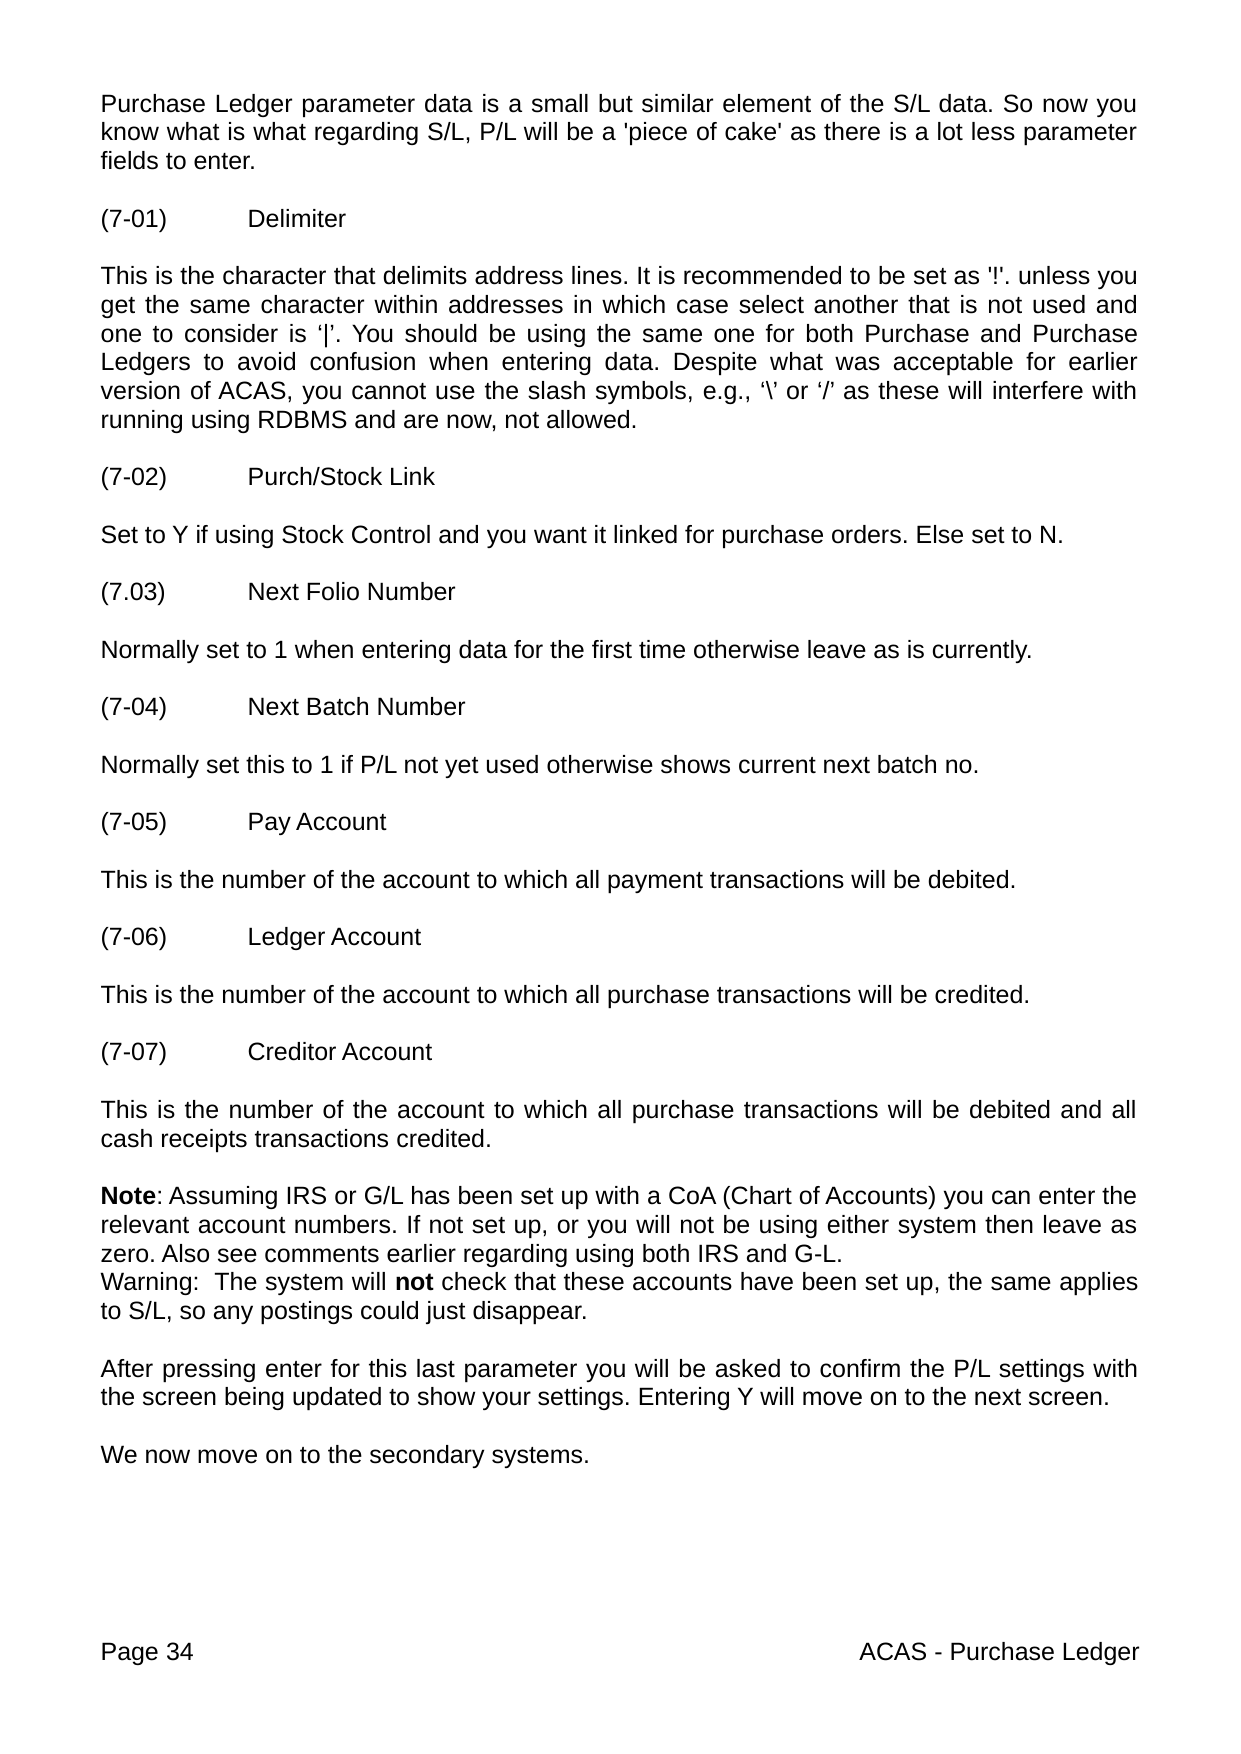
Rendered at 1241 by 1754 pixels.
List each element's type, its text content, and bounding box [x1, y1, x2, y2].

text Note: Assuming IRS or G/L has been set up with a CoA (Chart of Accounts) you can enter the relevant account numbers. If not set up, or you will not be using either system then leave as zero. Also see comments earlier regarding using both IRS and G-L. [100, 1181, 1140, 1267]
text Normally set to 1 when entering data for the first time otherwise leave as is currently. [100, 635, 1140, 663]
text This is the character that delimits address lines. It is recommended to be set as '!'. unless you get the same character within addresses in which case select another that is not used and one to consider is ‘|’. You should be using the same one for both Purchase and Purchase Ledgers to avoid confusion when entering data. Despite what was acceptable for earlier version of ACAS, you cannot use the slash symbols, e.g., ‘\’ or ‘/’ as these will interfere with running using RDBMS and are now, not allowed. [100, 261, 1140, 433]
text (7.03) Next Folio Number [100, 577, 1140, 606]
text This is the number of the account to which all purchase transactions will be credited. [100, 980, 1140, 1008]
text We now move on to the secondary systems. [100, 1440, 1140, 1468]
text (7-01) Delimiter [100, 203, 1140, 232]
text Set to Y if using Stock Control and you want it linked for purchase orders. Else set to N. [100, 520, 1140, 548]
text Purchase Ledger parameter data is a small but similar element of the S/L data. So now you know what is what regarding S/L, P/L will be a 'piece of cake' as there is a lot less parameter fields to enter. [100, 88, 1140, 175]
text This is the number of the account to which all payment transactions will be debited. [100, 865, 1140, 893]
text After pressing enter for this last parameter you will be asked to confirm the P/L settings with the screen being updated to show your settings. Entering Y will move on to the next screen. [100, 1353, 1140, 1411]
text (7-02) Purch/Stock Link [100, 462, 1140, 491]
text Warning: The system will not check that these accounts have been set up, the same applies to S/L, so any postings could just disappear. [100, 1267, 1140, 1325]
text Normally set this to 1 if P/L not yet used otherwise shows current next batch no. [100, 750, 1140, 778]
text (7-04) Next Batch Number [100, 692, 1140, 721]
text This is the number of the account to which all purchase transactions will be debited and all cash receipts transactions credited. [100, 1095, 1140, 1152]
text (7-05) Pay Account [100, 807, 1140, 836]
text (7-07) Creditor Account [100, 1037, 1140, 1066]
text (7-06) Ledger Account [100, 922, 1140, 951]
